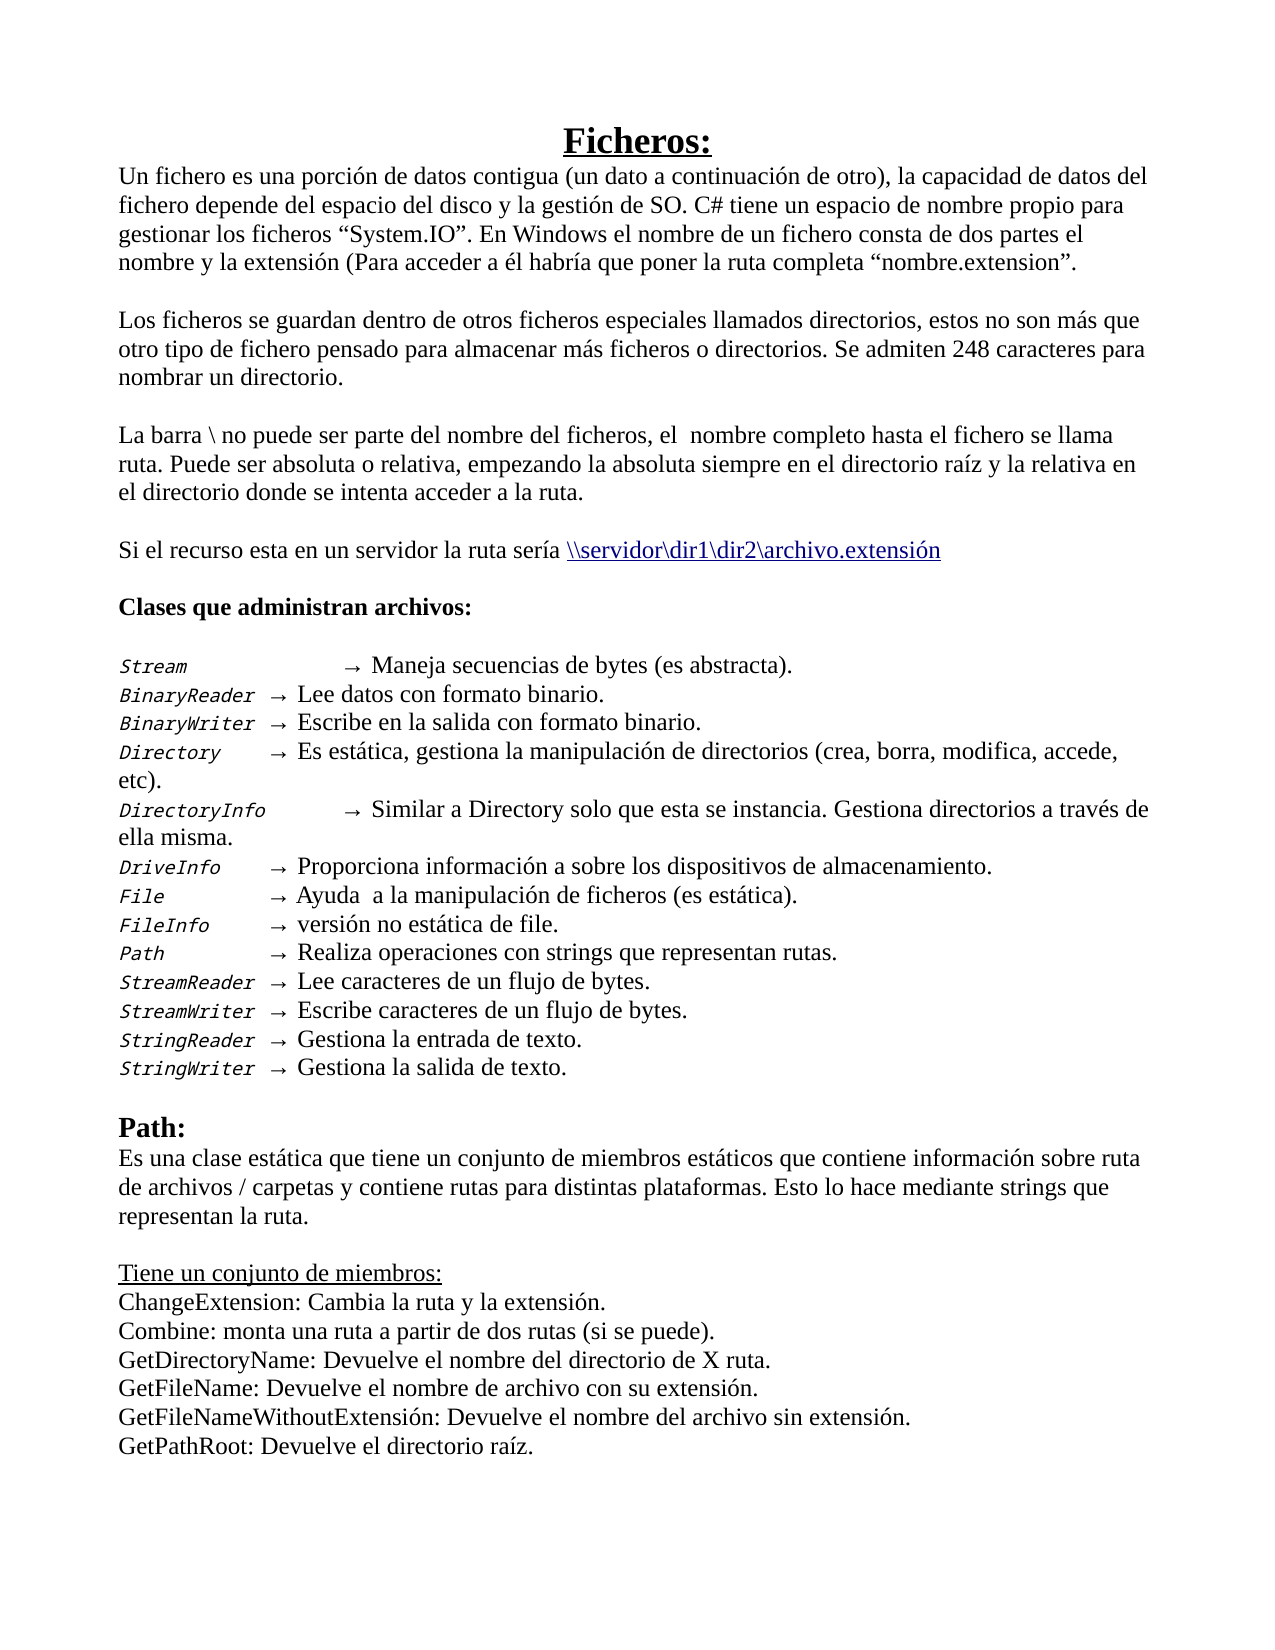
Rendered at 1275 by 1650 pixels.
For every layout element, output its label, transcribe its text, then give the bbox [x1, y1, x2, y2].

text Path: [118, 1110, 1157, 1143]
text Ficheros: [118, 118, 1157, 161]
text Tiene un conjunto de miembros: [118, 1258, 1157, 1287]
text La barra \ no puede ser parte del nombre del ficheros, el nombre completo hasta el fichero se llama ruta. Puede ser absoluta o relativa, empezando la absoluta siempre en el directorio raíz y la relativa en el directorio donde se intenta acceder a la ruta. [118, 420, 1157, 506]
text ChangeExtension: Cambia la ruta y la extensión. [118, 1287, 1157, 1316]
text StringReader → Gestiona la entrada de texto. [118, 1024, 1157, 1052]
text StreamReader → Lee caracteres de un flujo de bytes. [118, 966, 1157, 995]
text DriveInfo → Proporciona información a sobre los dispositivos de almacenamiento. [118, 851, 1157, 880]
text Los ficheros se guardan dentro de otros ficheros especiales llamados directorios, estos no son más que otro tipo de fichero pensado para almacenar más ficheros o directorios. Se admiten 248 caracteres para nombrar un directorio. [118, 305, 1157, 391]
text Clases que administran archivos: [118, 592, 1157, 621]
text StreamWriter → Escribe caracteres de un flujo de bytes. [118, 995, 1157, 1024]
text GetFileName: Devuelve el nombre de archivo con su extensión. [118, 1373, 1157, 1402]
text Path → Realiza operaciones con strings que representan rutas. [118, 937, 1157, 966]
text BinaryWriter → Escribe en la salida con formato binario. [118, 707, 1157, 736]
text Stream → Maneja secuencias de bytes (es abstracta). [118, 650, 1157, 679]
text StringWriter → Gestiona la salida de texto. [118, 1052, 1157, 1081]
text BinaryReader → Lee datos con formato binario. [118, 679, 1157, 707]
text Combine: monta una ruta a partir de dos rutas (si se puede). [118, 1316, 1157, 1345]
text GetDirectoryName: Devuelve el nombre del directorio de X ruta. [118, 1345, 1157, 1373]
text GetFileNameWithoutExtensión: Devuelve el nombre del archivo sin extensión. [118, 1402, 1157, 1431]
text Un fichero es una porción de datos contigua (un dato a continuación de otro), la capacidad de datos del fichero depende del espacio del disco y la gestión de SO. C# tiene un espacio de nombre propio para gestionar los ficheros “System.IO”. En Windows el nombre de un fichero consta de dos partes el nombre y la extensión (Para acceder a él habría que poner la ruta completa “nombre.extension”. [118, 161, 1157, 276]
text FileInfo → versión no estática de file. [118, 909, 1157, 937]
text Directory → Es estática, gestiona la manipulación de directorios (crea, borra, modifica, accede, etc). [118, 736, 1157, 794]
text DirectoryInfo → Similar a Directory solo que esta se instancia. Gestiona directorios a través de ella misma. [118, 794, 1157, 851]
text Es una clase estática que tiene un conjunto de miembros estáticos que contiene información sobre ruta de archivos / carpetas y contiene rutas para distintas plataformas. Esto lo hace mediante strings que representan la ruta. [118, 1143, 1157, 1230]
text GetPathRoot: Devuelve el directorio raíz. [118, 1431, 1157, 1460]
text Si el recurso esta en un servidor la ruta sería \\servidor\dir1\dir2\archivo.extensión [118, 535, 1157, 564]
text File → Ayuda a la manipulación de ficheros (es estática). [118, 880, 1157, 909]
